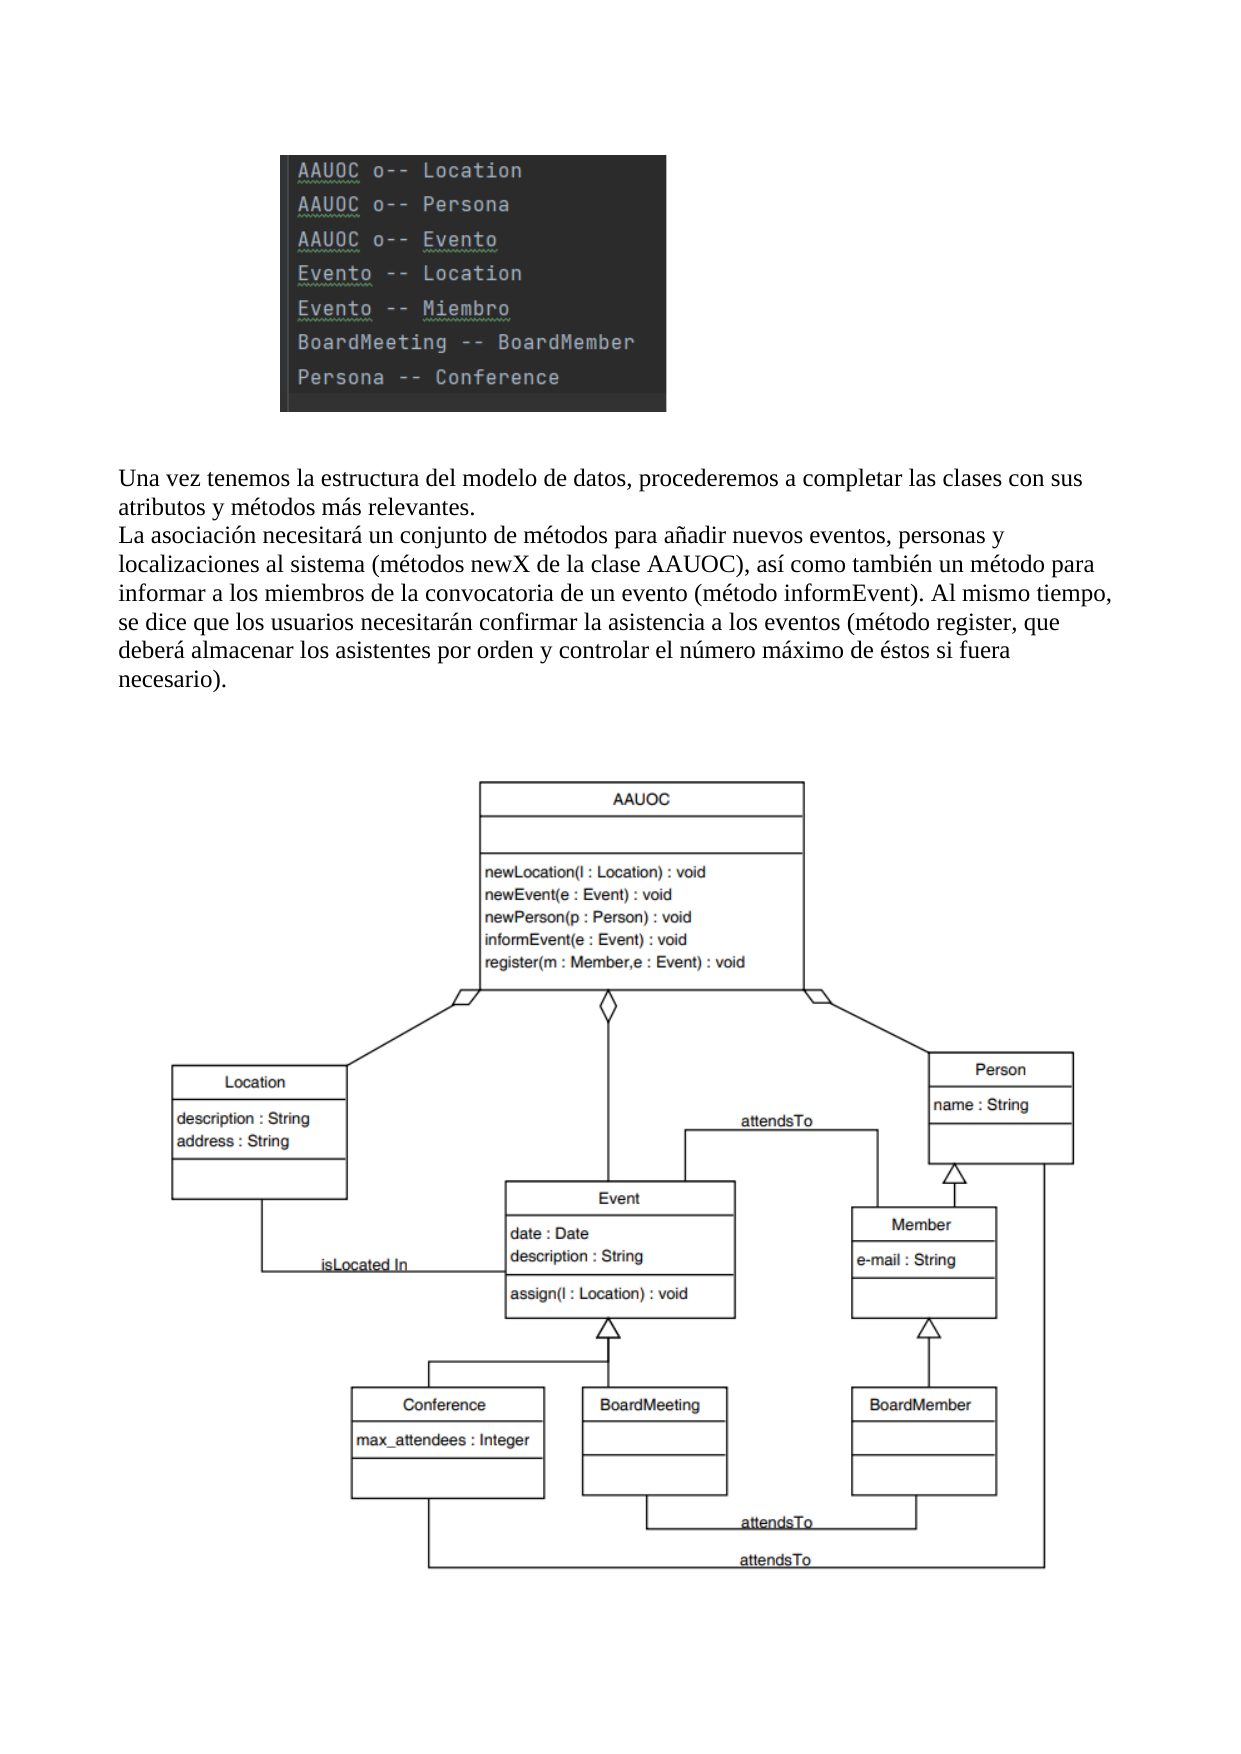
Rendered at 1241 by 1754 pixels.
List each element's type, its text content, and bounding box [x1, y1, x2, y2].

picture [280, 155, 667, 412]
picture [164, 730, 1108, 1608]
text Una vez tenemos la estructura del modelo de datos, procederemos a completar las clases con sus atributos y métodos más relevantes. [118, 463, 1122, 521]
text La asociación necesitará un conjunto de métodos para añadir nuevos eventos, personas y localizaciones al sistema (métodos newX de la clase AAUOC), así como también un método para informar a los miembros de la convocatoria de un evento (método informEvent). Al mismo tiempo, se dice que los usuarios necesitarán confirmar la asistencia a los eventos (método register, que deberá almacenar los asistentes por orden y controlar el número máximo de éstos si fuera necesario). [118, 521, 1122, 693]
